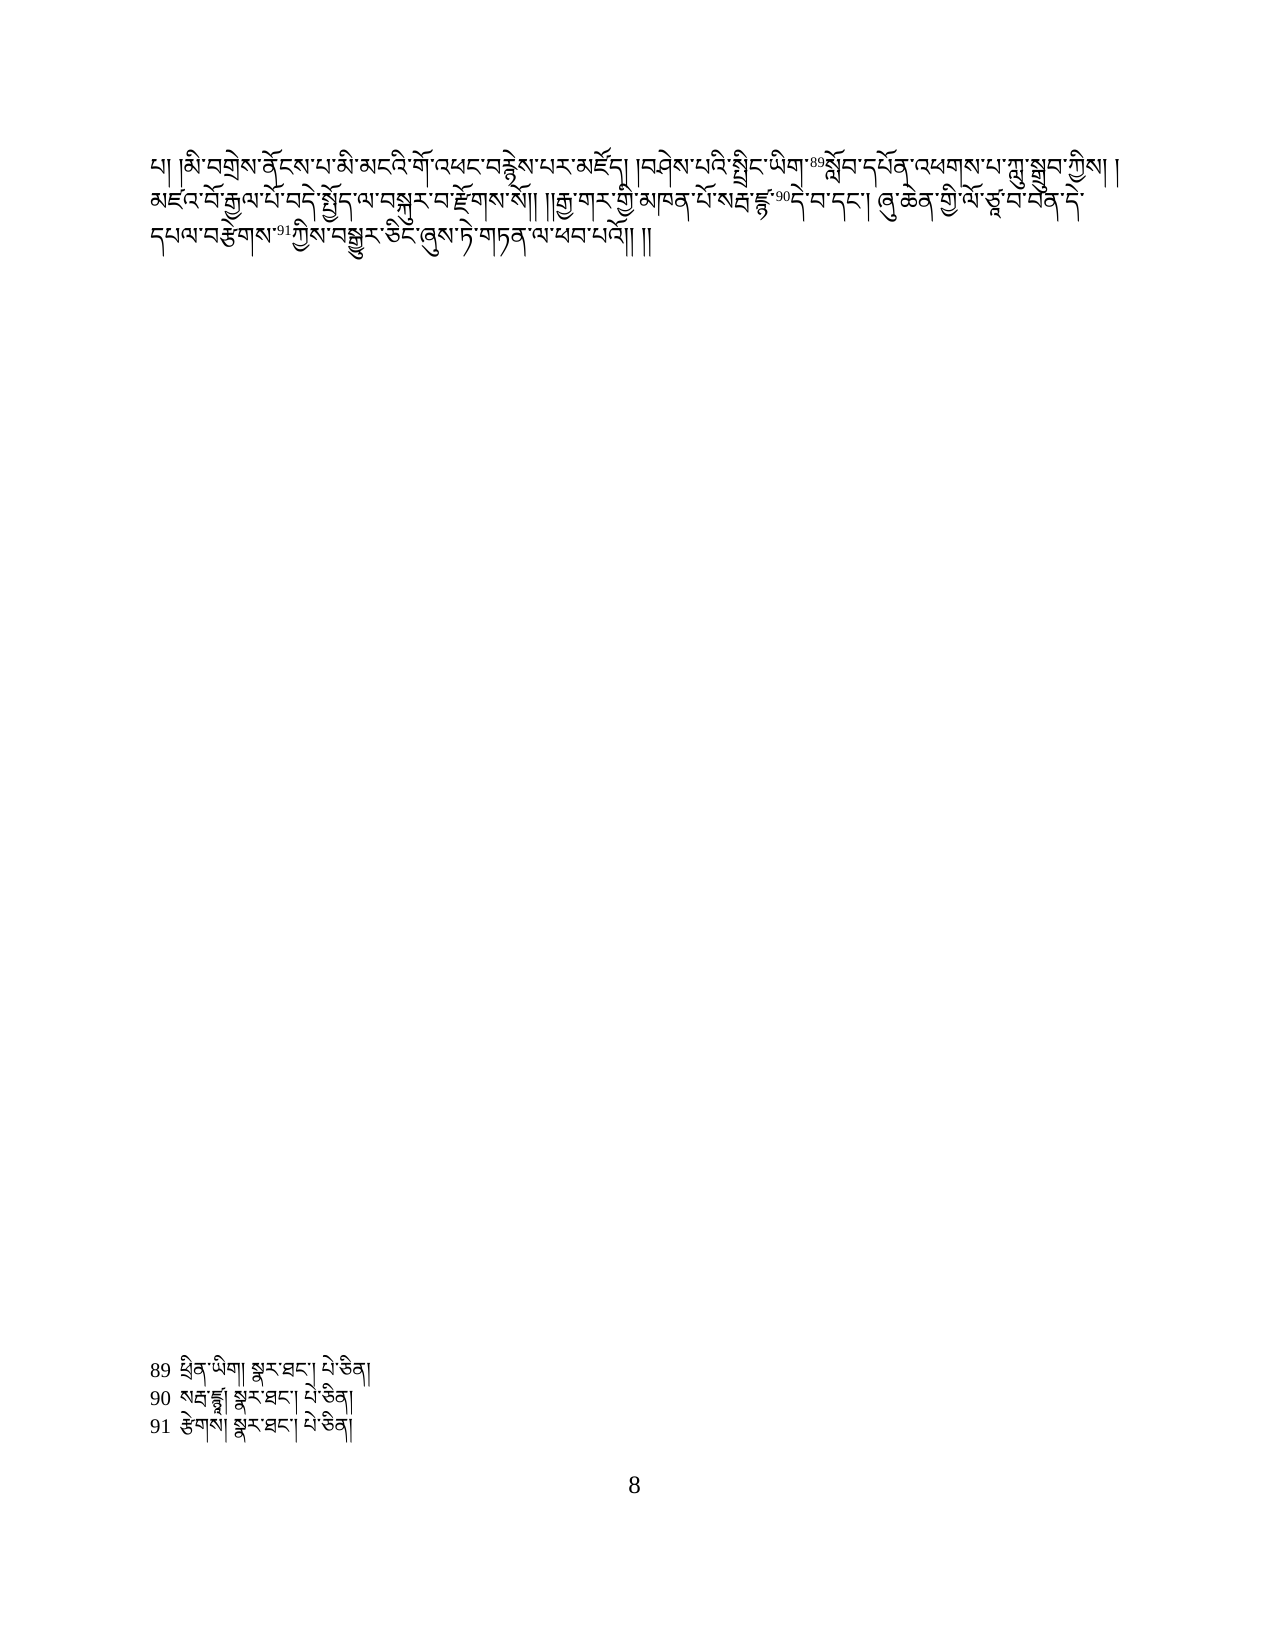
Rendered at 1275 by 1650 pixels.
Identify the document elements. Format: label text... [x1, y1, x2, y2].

text སརྦ་ཛྙཱ། སྣར་ཐང་། པེ་ཅིན། [150, 1383, 1125, 1412]
text ཕྲིན་ཡིག། སྣར་ཐང་། པེ་ཅིན། [150, 1355, 1125, 1383]
text རྩེགས། སྣར་ཐང་། པེ་ཅིན། [150, 1412, 1125, 1440]
